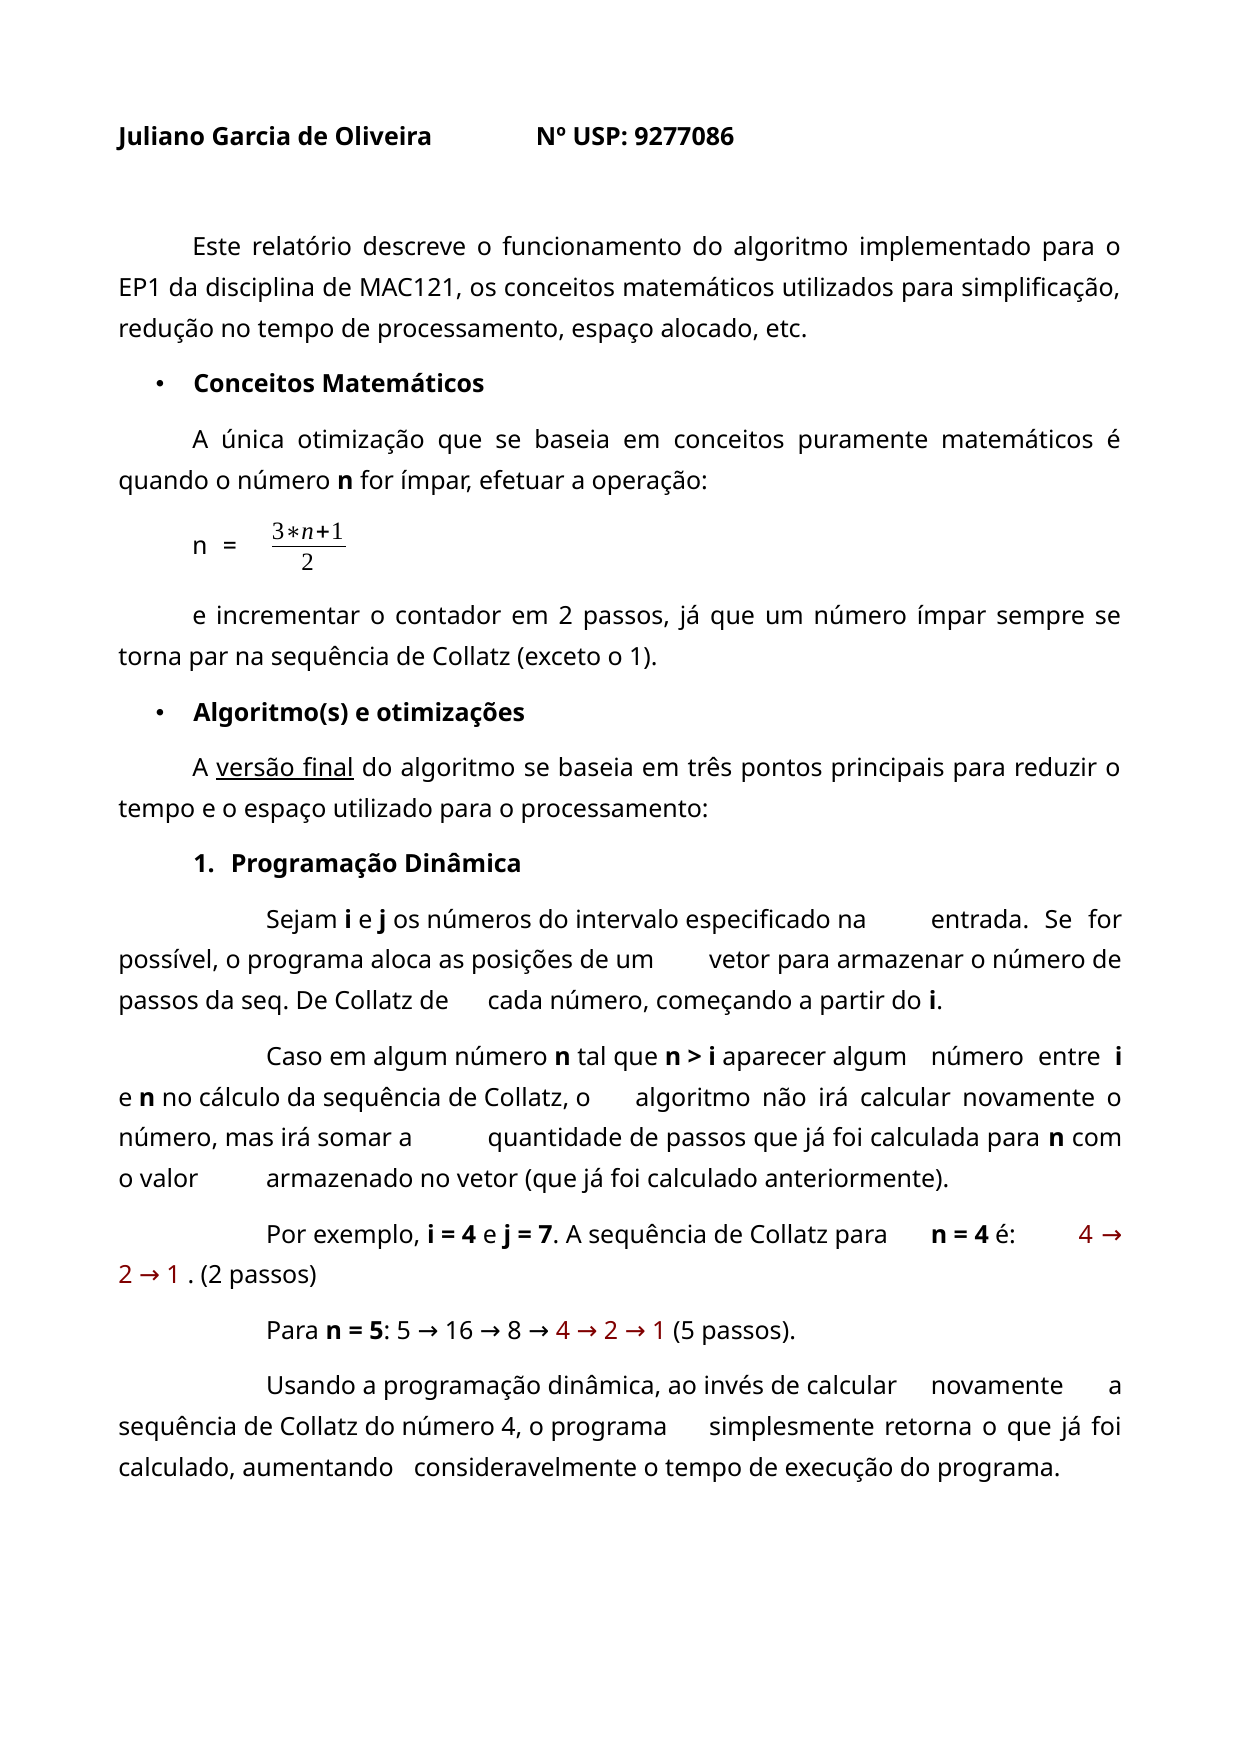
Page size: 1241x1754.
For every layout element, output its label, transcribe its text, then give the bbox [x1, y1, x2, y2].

text Caso em algum número n tal que n > i aparecer algum número entre i e n no cálculo da sequência de Collatz, o algoritmo não irá calcular novamente o número, mas irá somar a quantidade de passos que já foi calculada para n com o valor armazenado no vetor (que já foi calculado anteriormente). [118, 1038, 1122, 1195]
text A versão final do algoritmo se baseia em três pontos principais para reduzir o tempo e o espaço utilizado para o processamento: [118, 750, 1122, 824]
text e incrementar o contador em 2 passos, já que um número ímpar sempre se torna par na sequência de Collatz (exceto o 1). [118, 598, 1122, 673]
text Juliano Garcia de Oliveira Nº USP: 9277086 [118, 118, 1122, 152]
text Sejam i e j os números do intervalo especificado na entrada. Se for possível, o programa aloca as posições de um vetor para armazenar o número de passos da seq. De Collatz de cada número, começando a partir do i. [118, 901, 1122, 1017]
text Este relatório descreve o funcionamento do algoritmo implementado para o EP1 da disciplina de MAC121, os conceitos matemáticos utilizados para simplificação, redução no tempo de processamento, espaço alocado, etc. [118, 229, 1122, 345]
text Para n = 5: 5 → 16 → 8 → 4 → 2 → 1 (5 passos). [118, 1313, 1122, 1347]
text Por exemplo, i = 4 e j = 7. A sequência de Collatz para n = 4 é: 4 → 2 → 1 . (2 passos) [118, 1216, 1122, 1291]
list Programação Dinâmica [193, 846, 1122, 880]
text n = [118, 518, 1122, 577]
list Conceitos Matemáticos [156, 366, 1122, 400]
text A única otimização que se baseia em conceitos puramente matemáticos é quando o número n for ímpar, efetuar a operação: [118, 421, 1122, 496]
text Usando a programação dinâmica, ao invés de calcular novamente a sequência de Collatz do número 4, o programa simplesmente retorna o que já foi calculado, aumentando consideravelmente o tempo de execução do programa. [118, 1368, 1122, 1484]
list Algoritmo(s) e otimizações [156, 694, 1122, 728]
